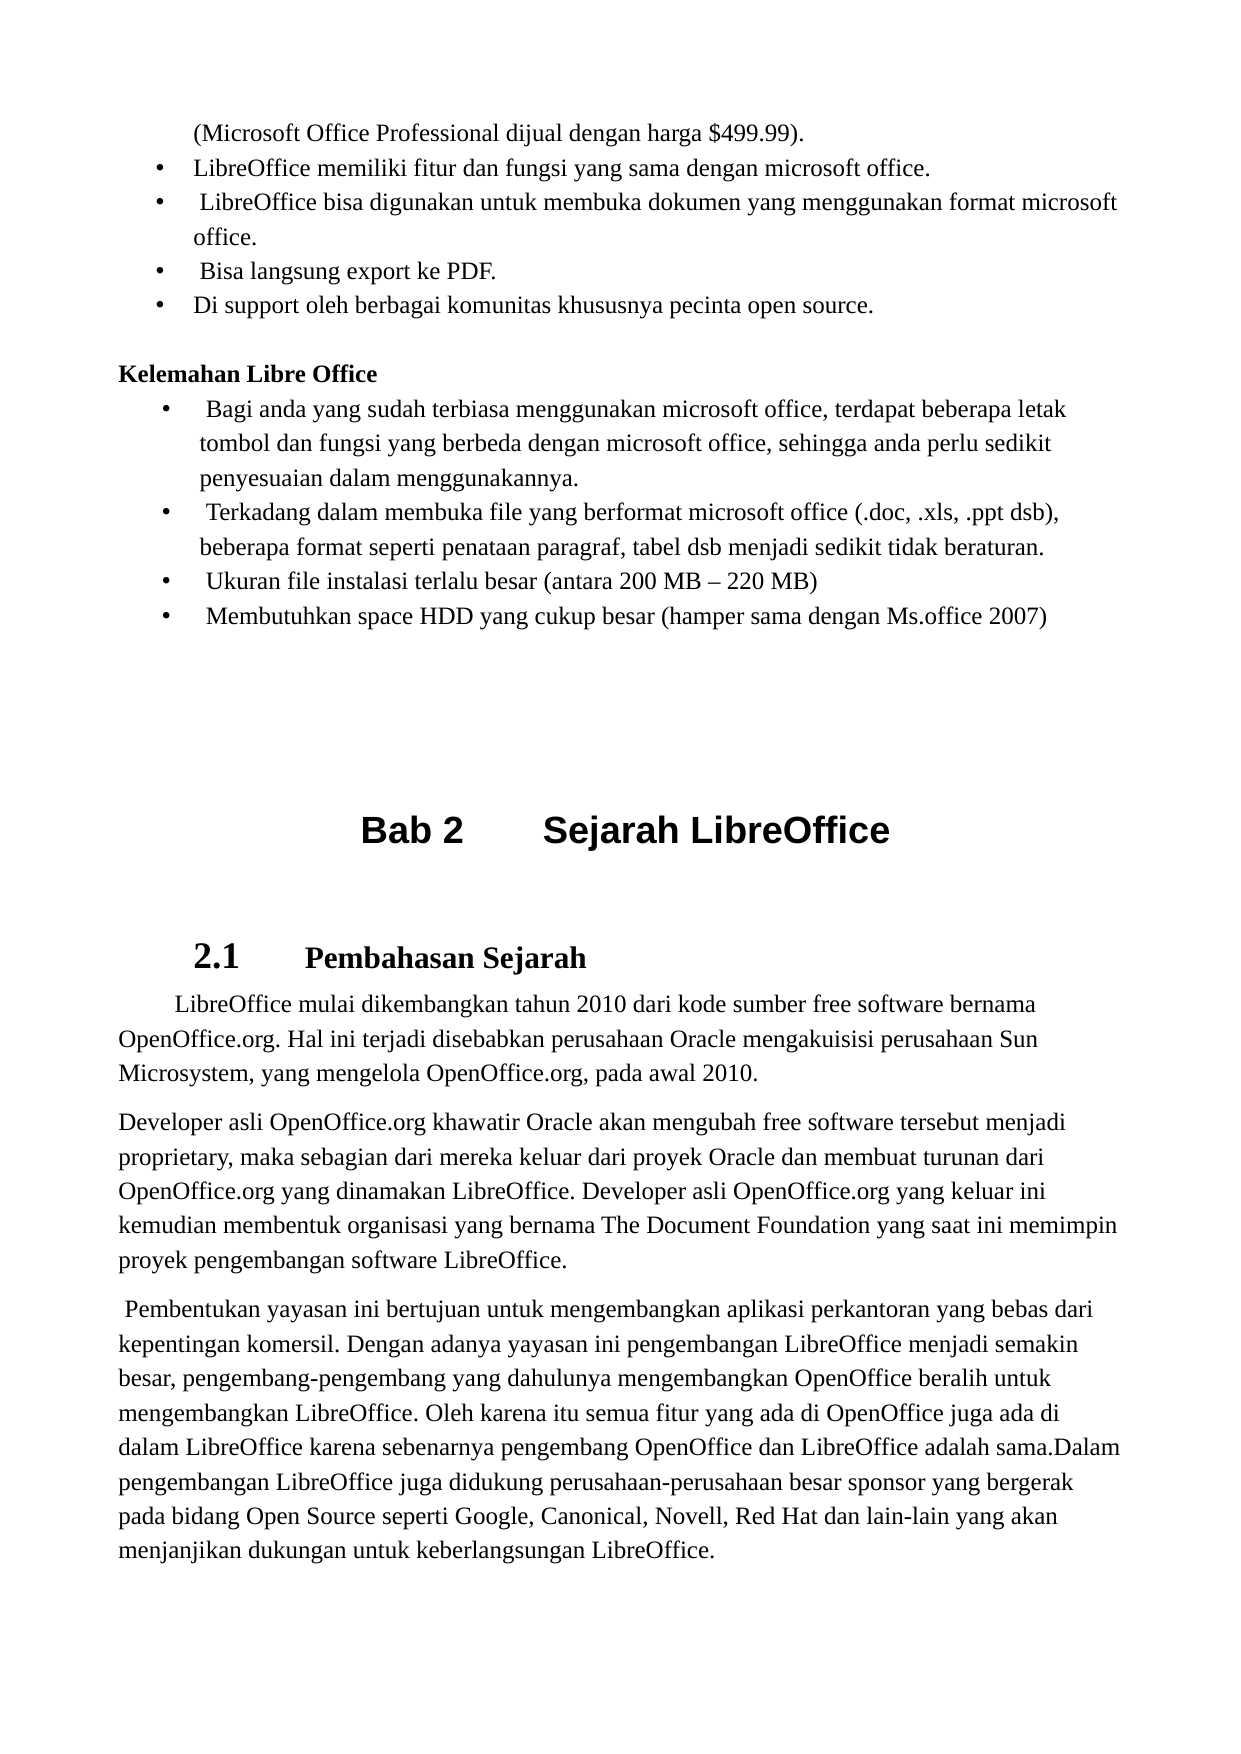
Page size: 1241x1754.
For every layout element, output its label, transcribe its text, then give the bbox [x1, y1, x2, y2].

list LibreOffice memiliki fitur dan fungsi yang sama dengan microsoft office. [156, 153, 1122, 181]
text Developer asli OpenOffice.org khawatir Oracle akan mengubah free software tersebut menjadi proprietary, maka sebagian dari mereka keluar dari proyek Oracle dan membuat turunan dari OpenOffice.org yang dinamakan LibreOffice. Developer asli OpenOffice.org yang keluar ini kemudian membentuk organisasi yang bernama The Document Foundation yang saat ini memimpin proyek pengembangan software LibreOffice. [118, 1107, 1122, 1274]
list (Microsoft Office Professional dijual dengan harga $499.99). [156, 118, 1122, 147]
subtitle ⁠⁠⁠Pembahasan Sejarah [193, 933, 1122, 977]
list Bagi anda yang sudah terbiasa menggunakan microsoft office, terdapat beberapa letak tombol dan fungsi yang berbeda dengan microsoft office, sehingga anda perlu sedikit penyesuaian dalam menggunakannya. [162, 394, 1122, 492]
text LibreOffice mulai dikembangkan tahun 2010 dari kode sumber free software bernama OpenOffice.org. Hal ini terjadi disebabkan perusahaan Oracle mengakuisisi perusahaan Sun Microsystem, yang mengelola OpenOffice.org, pada awal 2010. [118, 989, 1122, 1087]
subtitle Sejarah LibreOffice [118, 807, 1122, 851]
text Kelemahan Libre Office [118, 359, 1122, 388]
list Ukuran file instalasi terlalu besar (antara 200 MB – 220 MB) [162, 566, 1122, 595]
list LibreOffice bisa digunakan untuk membuka dokumen yang menggunakan format microsoft office. [156, 187, 1122, 250]
list Di support oleh berbagai komunitas khususnya pecinta open source. [156, 291, 1122, 319]
list Terkadang dalam membuka file yang berformat microsoft office (.doc, .xls, .ppt dsb), beberapa format seperti penataan paragraf, tabel dsb menjadi sedikit tidak beraturan. [162, 497, 1122, 561]
text Pembentukan yayasan ini bertujuan untuk mengembangkan aplikasi perkantoran yang bebas dari kepentingan komersil. Dengan adanya yayasan ini pengembangan LibreOffice menjadi semakin besar, pengembang-pengembang yang dahulunya mengembangkan OpenOffice beralih untuk mengembangkan LibreOffice. Oleh karena itu semua fitur yang ada di OpenOffice juga ada di dalam LibreOffice karena sebenarnya pengembang OpenOffice dan LibreOffice adalah sama.Dalam pengembangan LibreOffice juga didukung perusahaan-perusahaan besar sponsor yang bergerak pada bidang Open Source seperti Google, Canonical, Novell, Red Hat dan lain-lain yang akan menjanjikan dukungan untuk keberlangsungan LibreOffice. [118, 1294, 1122, 1564]
list Bisa langsung export ke PDF. [156, 256, 1122, 285]
list Membutuhkan space HDD yang cukup besar (hamper sama dengan Ms.office 2007) [162, 601, 1122, 629]
